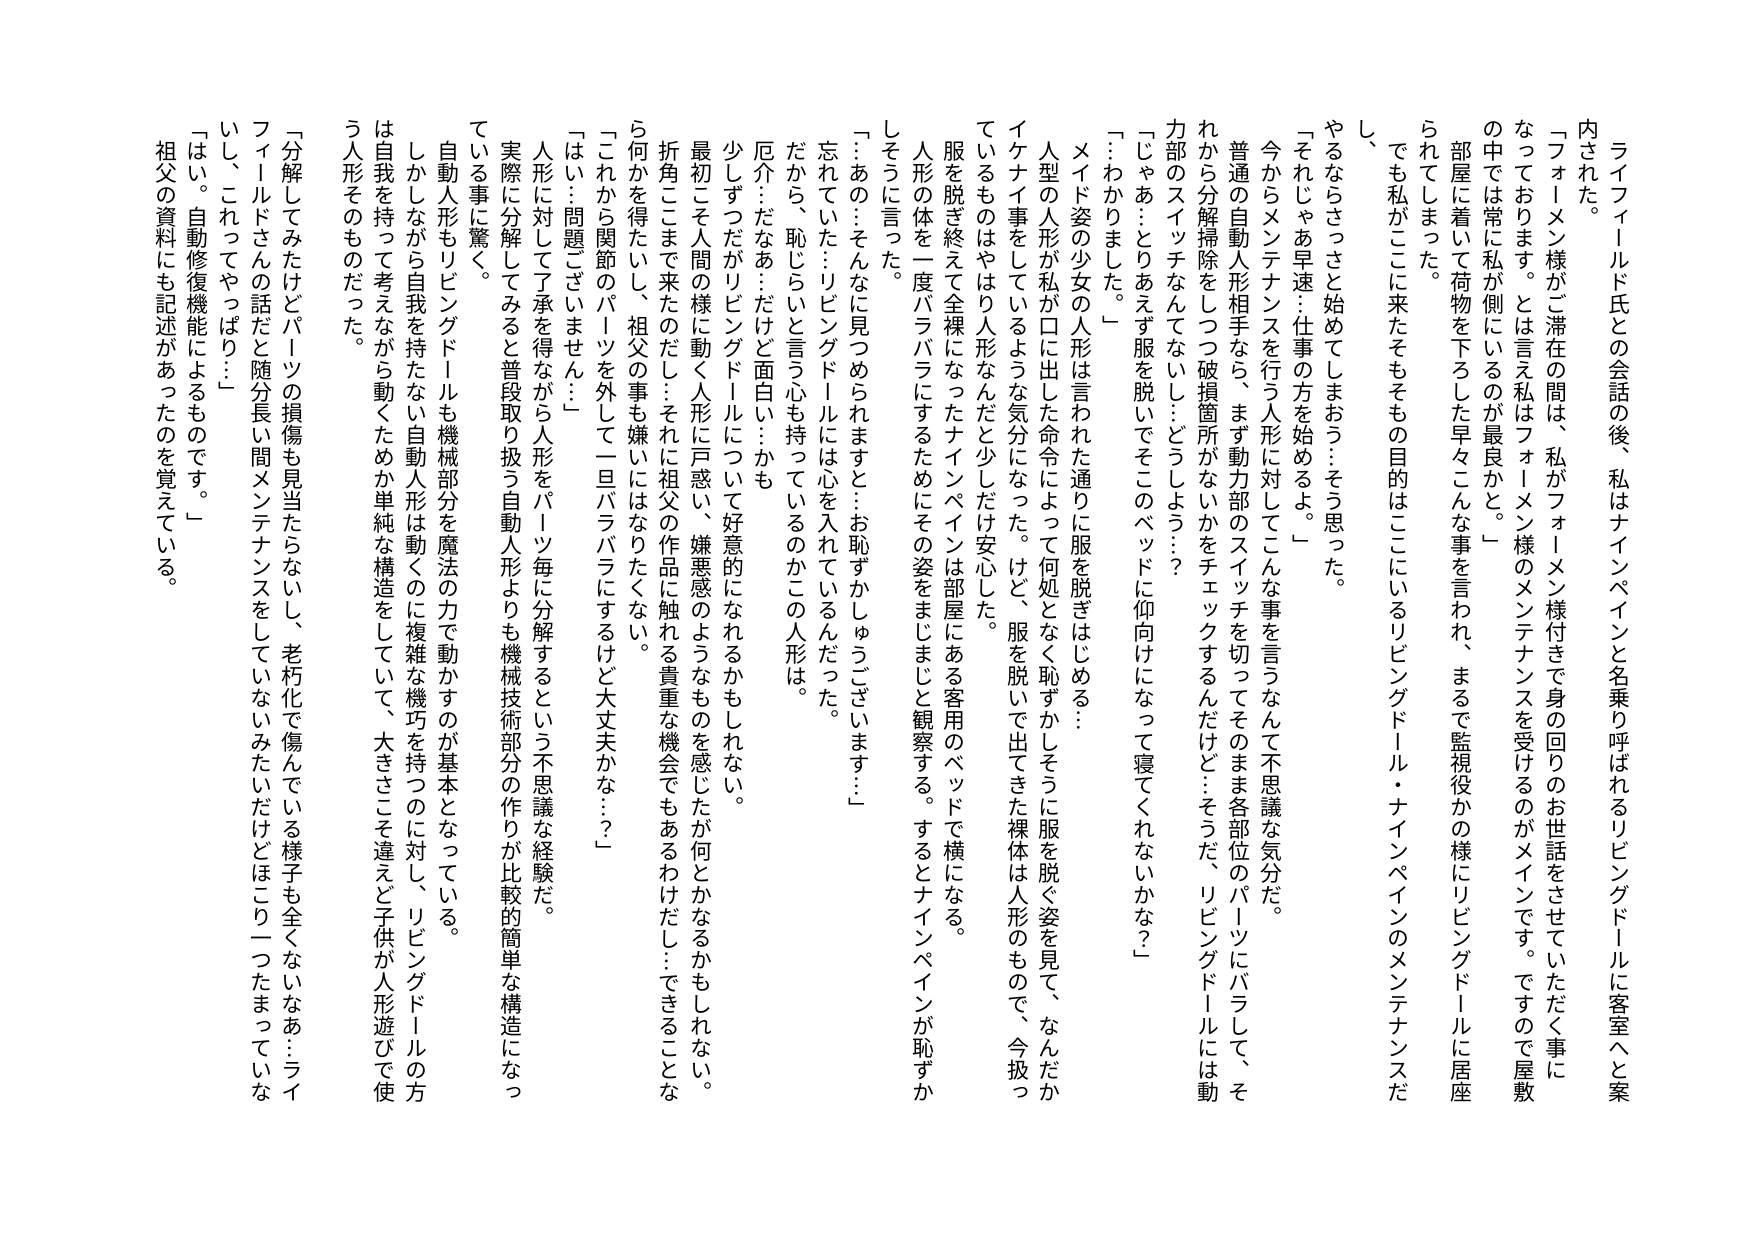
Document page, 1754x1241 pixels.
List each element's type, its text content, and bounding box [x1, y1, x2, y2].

text しかしながら自我を持たない自動人形は動くのに複雑な機巧を持つのに対し、リビングドールの方は自我を持って考えながら動くためか単純な構造をしていて、大きさこそ違えど子供が人形遊びで使う人形そのものだった。 [337, 118, 432, 1122]
text 普通の自動人形相手なら、まず動力部のスイッチを切ってそのまま各部位のパーツにバラして、それから分解掃除をしつつ破損箇所がないかをチェックするんだけど…そうだ、リビングドールには動力部のスイッチなんてないし…どうしよう…？ [1161, 118, 1256, 1122]
text 「…わかりました。」 [1097, 118, 1129, 1122]
text 「…あの…そんなに見つめられますと…お恥ずかしゅうございます…」 [844, 118, 876, 1122]
text でも私がここに来たそもそもの目的はここにいるリビングドール・ナインペインのメンテナンスだし、 [1351, 118, 1414, 1122]
text 実際に分解してみると普段取り扱う自動人形よりも機械技術部分の作りが比較的簡単な構造になっている事に驚く。 [464, 118, 527, 1122]
text 「分解してみたけどパーツの損傷も見当たらないし、老朽化で傷んでいる様子も全くないなあ…ライフィールドさんの話だと随分長い間メンテナンスをしていないみたいだけどほこり一つたまっていないし、これってやっぱり…」 [214, 118, 309, 1122]
text だから、恥じらいと言う心も持っているのかこの人形は。 [781, 118, 812, 1122]
text 忘れていた…リビングドールには心を入れているんだった。 [812, 118, 844, 1122]
text 「フォーメン様がご滞在の間は、私がフォーメン様付きで身の回りのお世話をさせていただく事になっております。とは言え私はフォーメン様のメンテナンスを受けるのがメインです。ですので屋敷の中では常に私が側にいるのが最良かと。」 [1477, 118, 1572, 1122]
text 最初こそ人間の様に動く人形に戸惑い、嫌悪感のようなものを感じたが何とかなるかもしれない。 [686, 118, 717, 1122]
text 自動人形もリビングドールも機械部分を魔法の力で動かすのが基本となっている。 [432, 118, 464, 1122]
text 服を脱ぎ終えて全裸になったナインペインは部屋にある客用のベッドで横になる。 [939, 118, 971, 1122]
text ライフィールド氏との会話の後、私はナインペインと名乗り呼ばれるリビングドールに客室へと案内された。 [1572, 118, 1636, 1122]
text 祖父の資料にも記述があったのを覚えている。 [150, 118, 182, 1122]
text 今からメンテナンスを行う人形に対してこんな事を言うなんて不思議な気分だ。 [1256, 118, 1287, 1122]
text 厄介…だなあ…だけど面白い…かも [749, 118, 781, 1122]
text 人型の人形が私が口に出した命令によって何処となく恥ずかしそうに服を脱ぐ姿を見て、なんだかイケナイ事をしているような気分になった。けど、服を脱いで出てきた裸体は人形のもので、今扱っているものはやはり人形なんだと少しだけ安心した。 [971, 118, 1066, 1122]
text 少しずつだがリビングドールについて好意的になれるかもしれない。 [717, 118, 749, 1122]
text 人形に対して了承を得ながら人形をパーツ毎に分解するという不思議な経験だ。 [527, 118, 559, 1122]
text 「はい。自動修復機能によるものです。」 [182, 118, 214, 1122]
text 人形の体を一度バラバラにするためにその姿をまじまじと観察する。するとナインペインが恥ずかしそうに言った。 [876, 118, 939, 1122]
text 折角ここまで来たのだし…それに祖父の作品に触れる貴重な機会でもあるわけだし…できることなら何かを得たいし、祖父の事も嫌いにはなりたくない。 [622, 118, 686, 1122]
text 「それじゃあ早速…仕事の方を始めるよ。」 [1287, 118, 1319, 1122]
text メイド姿の少女の人形は言われた通りに服を脱ぎはじめる… [1066, 118, 1097, 1122]
text やるならさっさと始めてしまおう…そう思った。 [1319, 118, 1351, 1122]
text 「はい…問題ございません…」 [559, 118, 591, 1122]
text 「これから関節のパーツを外して一旦バラバラにするけど大丈夫かな…？」 [591, 118, 622, 1122]
text 部屋に着いて荷物を下ろした早々こんな事を言われ、まるで監視役かの様にリビングドールに居座られてしまった。 [1414, 118, 1477, 1122]
text 「じゃあ…とりあえず服を脱いでそこのベッドに仰向けになって寝てくれないかな？」 [1129, 118, 1161, 1122]
